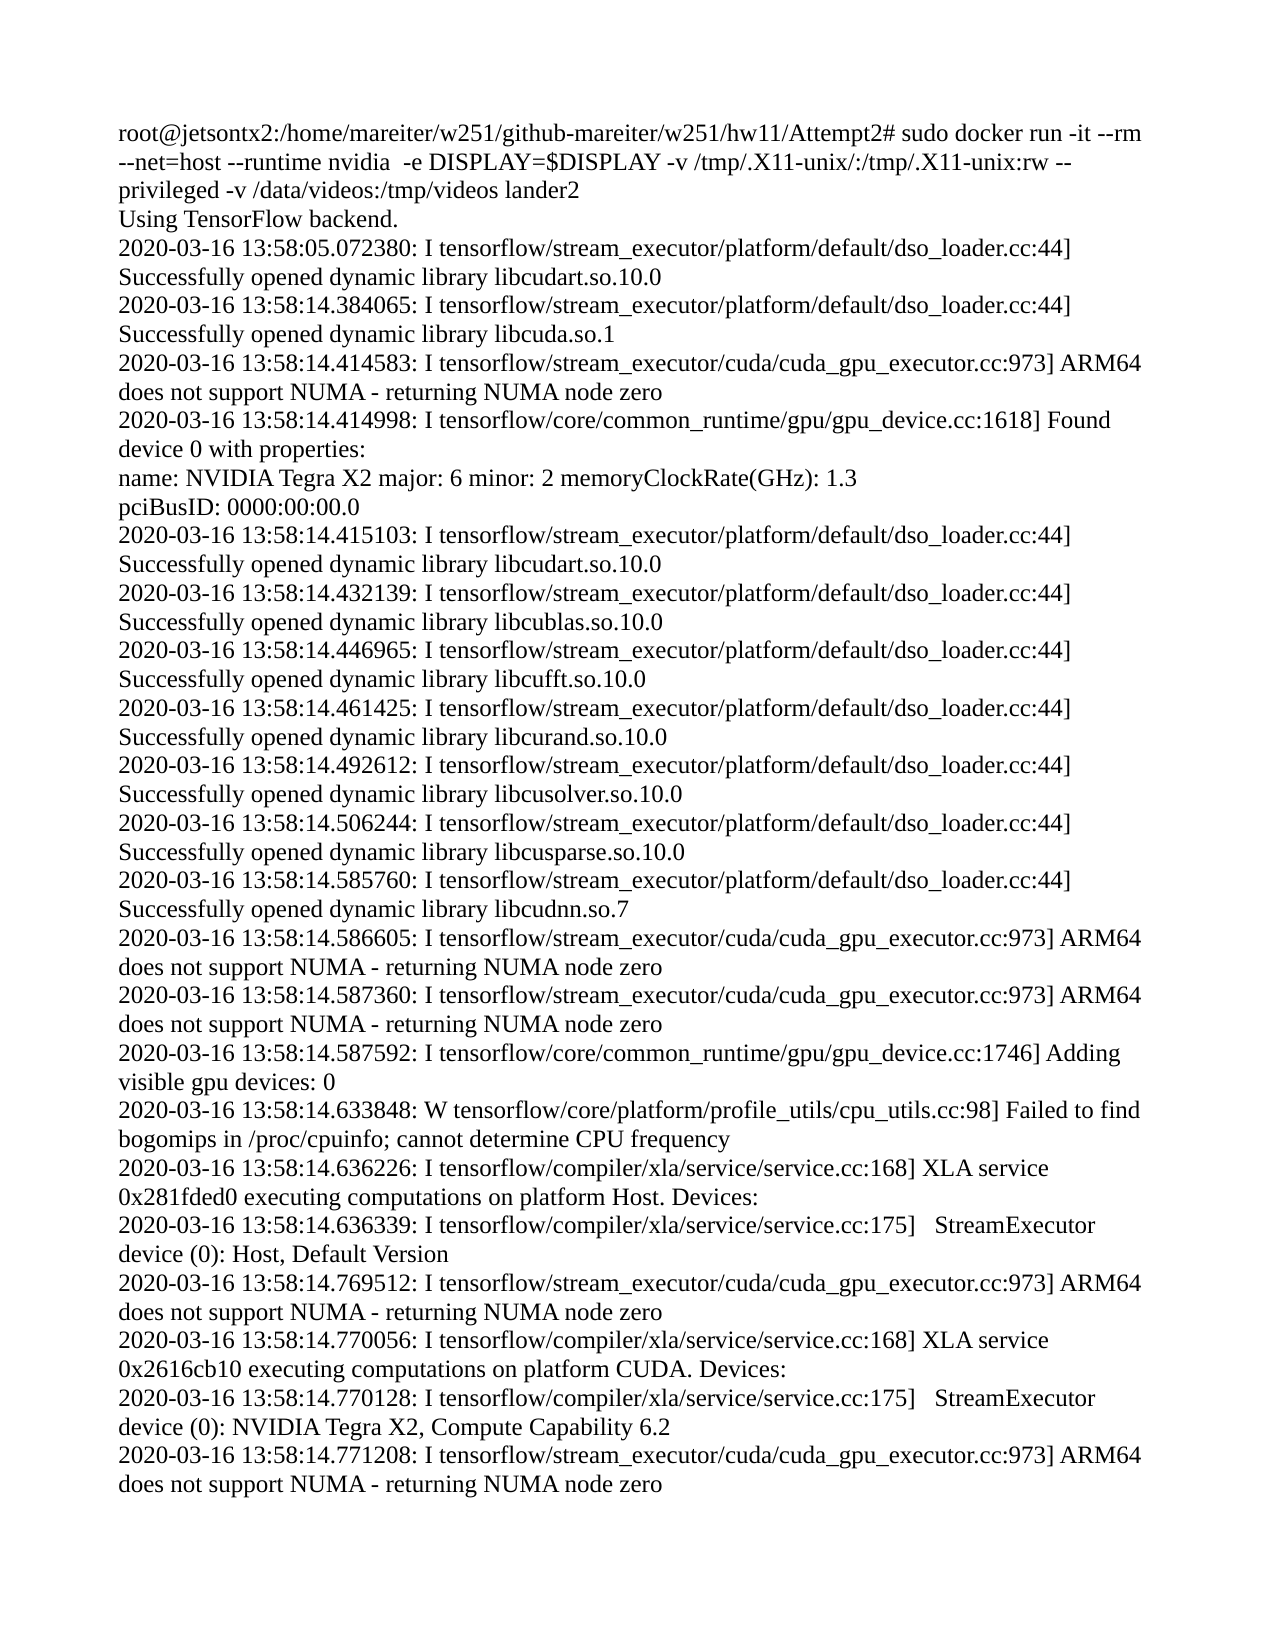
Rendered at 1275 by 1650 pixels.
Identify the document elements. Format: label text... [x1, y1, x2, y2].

text 2020-03-16 13:58:14.384065: I tensorflow/stream_executor/platform/default/dso_loader.cc:44] Successfully opened dynamic library libcuda.so.1 [118, 291, 1157, 348]
text 2020-03-16 13:58:14.770128: I tensorflow/compiler/xla/service/service.cc:175] StreamExecutor device (0): NVIDIA Tegra X2, Compute Capability 6.2 [118, 1383, 1157, 1441]
text 2020-03-16 13:58:14.506244: I tensorflow/stream_executor/platform/default/dso_loader.cc:44] Successfully opened dynamic library libcusparse.so.10.0 [118, 808, 1157, 866]
text 2020-03-16 13:58:14.432139: I tensorflow/stream_executor/platform/default/dso_loader.cc:44] Successfully opened dynamic library libcublas.so.10.0 [118, 578, 1157, 636]
text 2020-03-16 13:58:14.414998: I tensorflow/core/common_runtime/gpu/gpu_device.cc:1618] Found device 0 with properties: [118, 406, 1157, 463]
text name: NVIDIA Tegra X2 major: 6 minor: 2 memoryClockRate(GHz): 1.3 [118, 463, 1157, 492]
text 2020-03-16 13:58:14.492612: I tensorflow/stream_executor/platform/default/dso_loader.cc:44] Successfully opened dynamic library libcusolver.so.10.0 [118, 751, 1157, 808]
text 2020-03-16 13:58:14.587360: I tensorflow/stream_executor/cuda/cuda_gpu_executor.cc:973] ARM64 does not support NUMA - returning NUMA node zero [118, 981, 1157, 1038]
text 2020-03-16 13:58:14.585760: I tensorflow/stream_executor/platform/default/dso_loader.cc:44] Successfully opened dynamic library libcudnn.so.7 [118, 866, 1157, 923]
text 2020-03-16 13:58:14.770056: I tensorflow/compiler/xla/service/service.cc:168] XLA service 0x2616cb10 executing computations on platform CUDA. Devices: [118, 1326, 1157, 1383]
text pciBusID: 0000:00:00.0 [118, 492, 1157, 521]
text 2020-03-16 13:58:14.414583: I tensorflow/stream_executor/cuda/cuda_gpu_executor.cc:973] ARM64 does not support NUMA - returning NUMA node zero [118, 348, 1157, 406]
text 2020-03-16 13:58:14.633848: W tensorflow/core/platform/profile_utils/cpu_utils.cc:98] Failed to find bogomips in /proc/cpuinfo; cannot determine CPU frequency [118, 1096, 1157, 1153]
text 2020-03-16 13:58:14.415103: I tensorflow/stream_executor/platform/default/dso_loader.cc:44] Successfully opened dynamic library libcudart.so.10.0 [118, 521, 1157, 578]
text root@jetsontx2:/home/mareiter/w251/github-mareiter/w251/hw11/Attempt2# sudo docker run -it --rm --net=host --runtime nvidia -e DISPLAY=$DISPLAY -v /tmp/.X11-unix/:/tmp/.X11-unix:rw --privileged -v /data/videos:/tmp/videos lander2 [118, 118, 1157, 204]
text 2020-03-16 13:58:14.636339: I tensorflow/compiler/xla/service/service.cc:175] StreamExecutor device (0): Host, Default Version [118, 1211, 1157, 1268]
text 2020-03-16 13:58:14.446965: I tensorflow/stream_executor/platform/default/dso_loader.cc:44] Successfully opened dynamic library libcufft.so.10.0 [118, 636, 1157, 693]
text 2020-03-16 13:58:14.587592: I tensorflow/core/common_runtime/gpu/gpu_device.cc:1746] Adding visible gpu devices: 0 [118, 1038, 1157, 1096]
text Using TensorFlow backend. [118, 204, 1157, 233]
text 2020-03-16 13:58:14.461425: I tensorflow/stream_executor/platform/default/dso_loader.cc:44] Successfully opened dynamic library libcurand.so.10.0 [118, 693, 1157, 751]
text 2020-03-16 13:58:05.072380: I tensorflow/stream_executor/platform/default/dso_loader.cc:44] Successfully opened dynamic library libcudart.so.10.0 [118, 233, 1157, 291]
text 2020-03-16 13:58:14.771208: I tensorflow/stream_executor/cuda/cuda_gpu_executor.cc:973] ARM64 does not support NUMA - returning NUMA node zero [118, 1441, 1157, 1498]
text 2020-03-16 13:58:14.769512: I tensorflow/stream_executor/cuda/cuda_gpu_executor.cc:973] ARM64 does not support NUMA - returning NUMA node zero [118, 1268, 1157, 1326]
text 2020-03-16 13:58:14.586605: I tensorflow/stream_executor/cuda/cuda_gpu_executor.cc:973] ARM64 does not support NUMA - returning NUMA node zero [118, 923, 1157, 981]
text 2020-03-16 13:58:14.636226: I tensorflow/compiler/xla/service/service.cc:168] XLA service 0x281fded0 executing computations on platform Host. Devices: [118, 1153, 1157, 1211]
